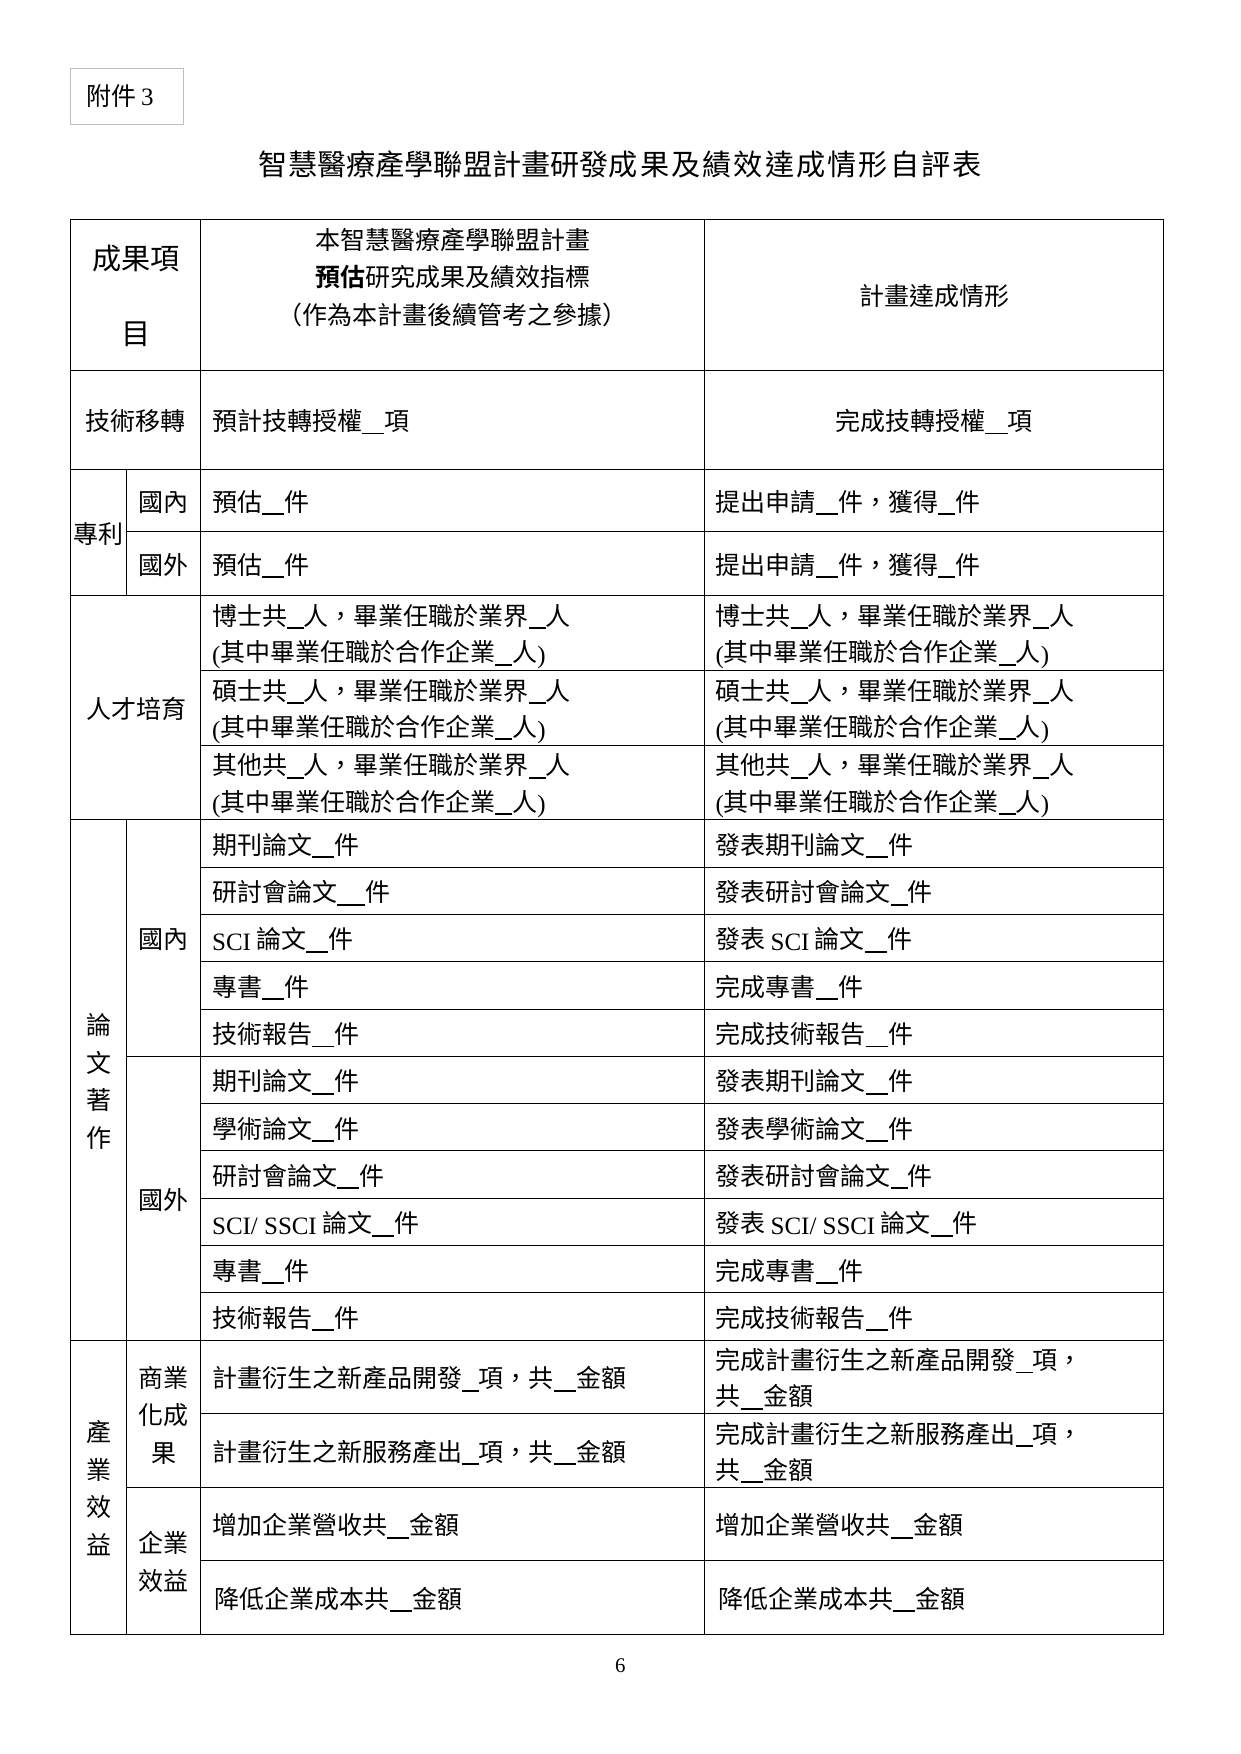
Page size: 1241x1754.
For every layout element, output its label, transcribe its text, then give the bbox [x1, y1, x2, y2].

table_cell 國外 [127, 1057, 200, 1339]
table_cell 發表研討會論文 件 [705, 868, 1163, 914]
text 附件3 [86, 76, 168, 112]
table_cell 商業化成果 [127, 1341, 200, 1487]
table_cell 發表期刊論文 件 [705, 1057, 1163, 1103]
table_cell 完成計畫衍生之新服務產出 項， 共 金額 [705, 1414, 1163, 1487]
table_cell 產業效益 [71, 1341, 126, 1634]
table_cell 技術報告 件 [201, 1293, 704, 1339]
table_cell 降低企業成本共 金額 [201, 1561, 704, 1634]
table_cell 碩士共 人，畢業任職於業界 人 (其中畢業任職於合作企業 人) [201, 671, 704, 745]
table_cell 國內 [127, 470, 200, 531]
table_cell SCI/ SSCI論文 件 [201, 1199, 704, 1245]
table_cell 預估 件 [201, 470, 704, 531]
table_header 成果項目 [71, 220, 200, 369]
table_cell 碩士共 人，畢業任職於業界 人 (其中畢業任職於合作企業 人) [705, 671, 1163, 745]
table_cell 預估 件 [201, 532, 704, 595]
table_cell 論文著作 [71, 820, 126, 1339]
table_cell 增加企業營收共 金額 [201, 1488, 704, 1560]
table_cell 完成技術報告 件 [705, 1293, 1163, 1339]
table_cell 研討會論文 件 [201, 1151, 704, 1198]
table_cell 博士共 人，畢業任職於業界 人 (其中畢業任職於合作企業 人) [201, 596, 704, 670]
table_cell 計畫衍生之新服務產出 項，共 金額 [201, 1414, 704, 1487]
table_cell 國內 [127, 820, 200, 1056]
table_cell 發表期刊論文 件 [705, 820, 1163, 867]
table_cell 企業 效益 [127, 1488, 200, 1634]
table_cell 博士共 人，畢業任職於業界 人 (其中畢業任職於合作企業 人) [705, 596, 1163, 670]
table_cell 計畫衍生之新產品開發 項，共 金額 [201, 1341, 704, 1413]
table_cell 國外 [127, 532, 200, 595]
table_cell 完成專書 件 [705, 962, 1163, 1008]
table_cell 專利 [71, 470, 126, 595]
table_cell 技術報告 件 [201, 1010, 704, 1056]
table_header 本智慧醫療產學聯盟計畫 預估研究成果及績效指標 （作為本計畫後續管考之參據） [201, 220, 704, 369]
table_header 計畫達成情形 [705, 220, 1163, 369]
table_cell 提出申請 件，獲得 件 [705, 470, 1163, 531]
table_cell 發表SCI/ SSCI論文 件 [705, 1199, 1163, 1245]
table_cell 完成計畫衍生之新產品開發 項， 共 金額 [705, 1341, 1163, 1413]
table_cell 研討會論文 件 [201, 868, 704, 914]
table_cell 發表學術論文 件 [705, 1104, 1163, 1150]
table_cell 技術移轉 [71, 371, 200, 469]
table_cell 發表研討會論文 件 [705, 1151, 1163, 1198]
table_cell 期刊論文 件 [201, 820, 704, 867]
table_cell 學術論文 件 [201, 1104, 704, 1150]
text 智慧醫療產學聯盟計畫研發成果及績效達成情形自評表 [71, 125, 1169, 200]
table_cell 其他共 人，畢業任職於業界 人 (其中畢業任職於合作企業 人) [705, 746, 1163, 819]
table_cell 人才培育 [71, 596, 200, 819]
table_cell 完成技術報告 件 [705, 1010, 1163, 1056]
table_cell 期刊論文 件 [201, 1057, 704, 1103]
table_cell 完成技轉授權 項 [705, 371, 1163, 469]
table_cell 專書 件 [201, 962, 704, 1008]
table_cell 降低企業成本共 金額 [705, 1561, 1163, 1634]
table_cell SCI論文 件 [201, 915, 704, 961]
table_cell 提出申請 件，獲得 件 [705, 532, 1163, 595]
table_cell 發表SCI論文 件 [705, 915, 1163, 961]
table_cell 增加企業營收共 金額 [705, 1488, 1163, 1560]
table_cell 預計技轉授權 項 [201, 371, 704, 469]
table_cell 其他共 人，畢業任職於業界 人 (其中畢業任職於合作企業 人) [201, 746, 704, 819]
table_cell 完成專書 件 [705, 1246, 1163, 1292]
table_cell 專書 件 [201, 1246, 704, 1292]
